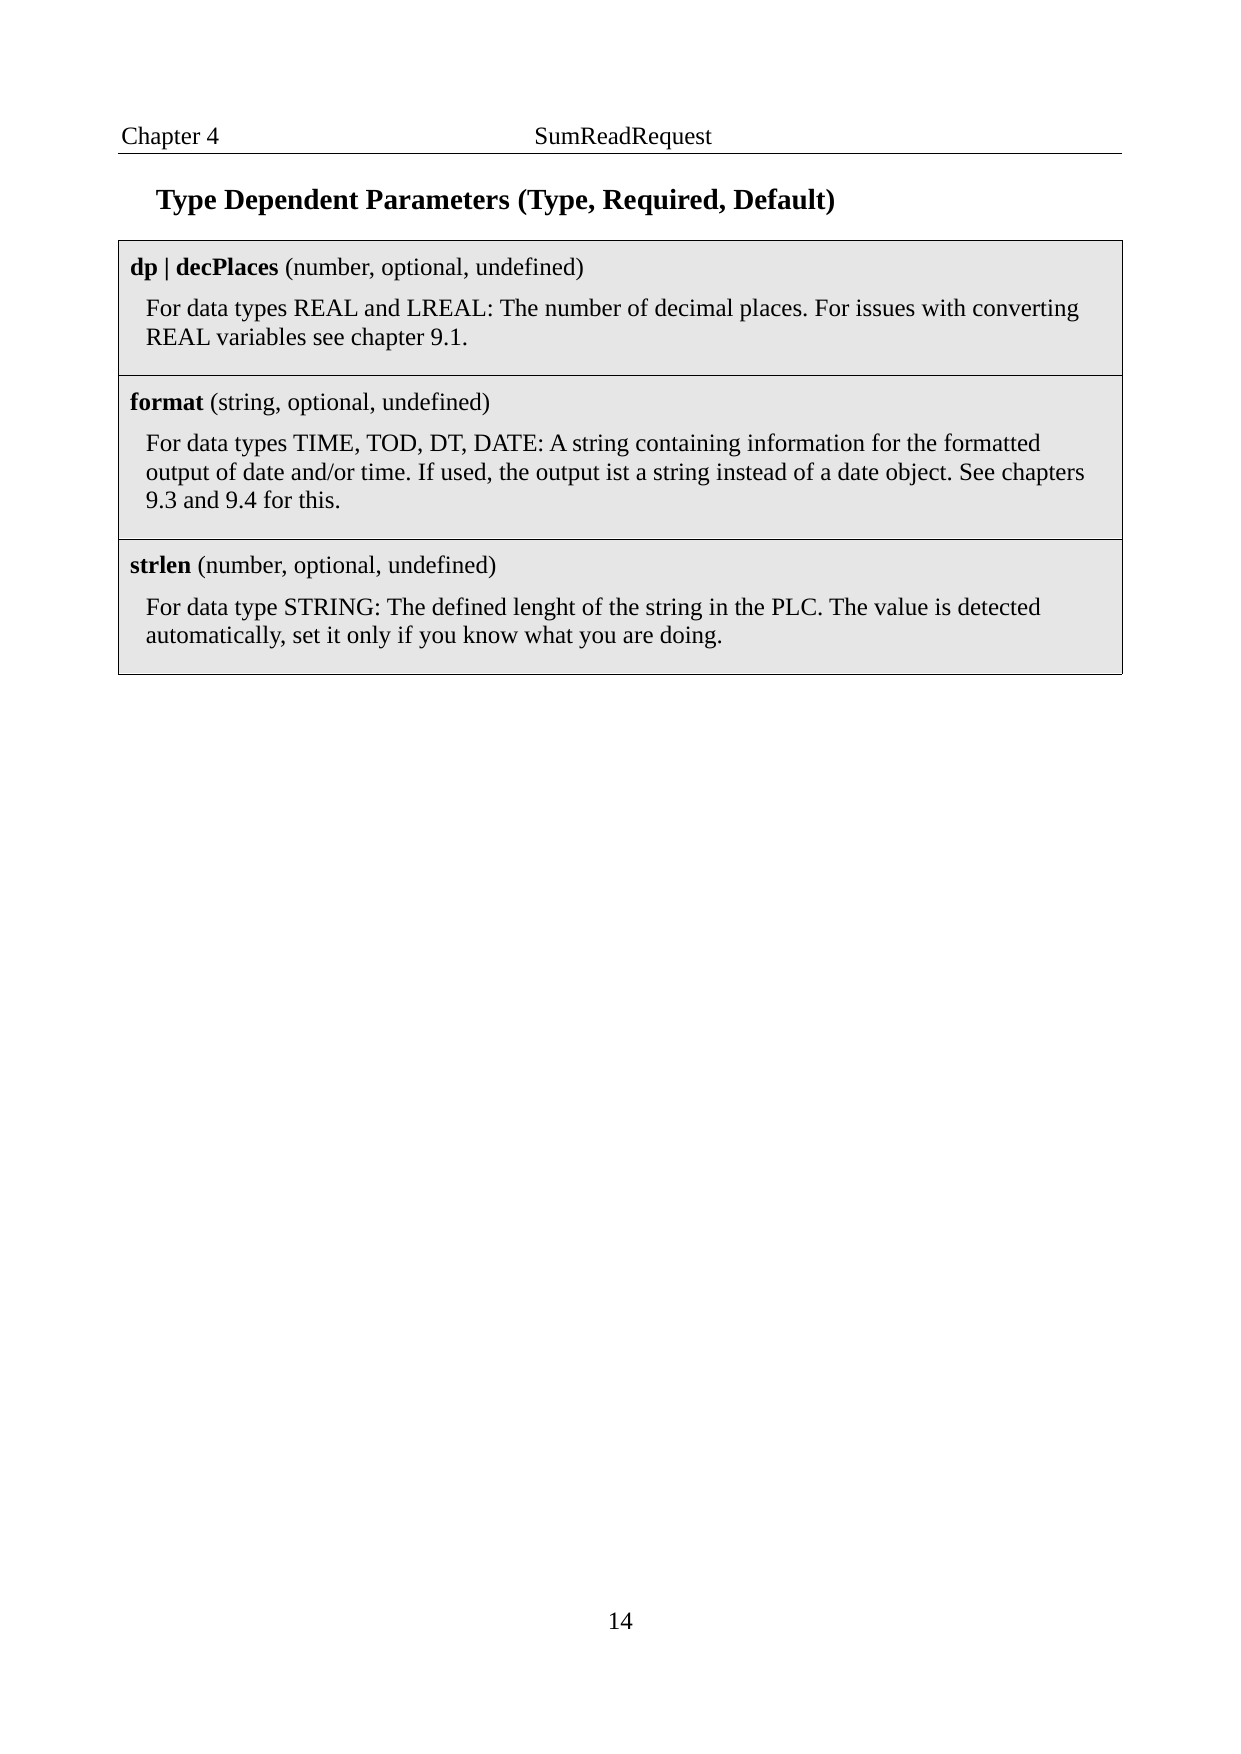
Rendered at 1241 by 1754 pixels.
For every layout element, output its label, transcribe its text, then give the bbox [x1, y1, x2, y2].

table_header dp | decPlaces (number, optional, undefined) For data types REAL and LREAL: The number of decimal places. For issues with converting REAL variables see chapter 9.1. [119, 241, 1122, 375]
subtitle Type Dependent Parameters (Type, Required, Default) [156, 182, 1122, 216]
table_cell format (string, optional, undefined) For data types TIME, TOD, DT, DATE: A string containing information for the formatted output of date and/or time. If used, the output ist a string instead of a date object. See chapters 9.3 and 9.4 for this. [119, 376, 1122, 538]
table_cell strlen (number, optional, undefined) For data type STRING: The defined lenght of the string in the PLC. The value is detected automatically, set it only if you know what you are doing. [119, 540, 1122, 673]
